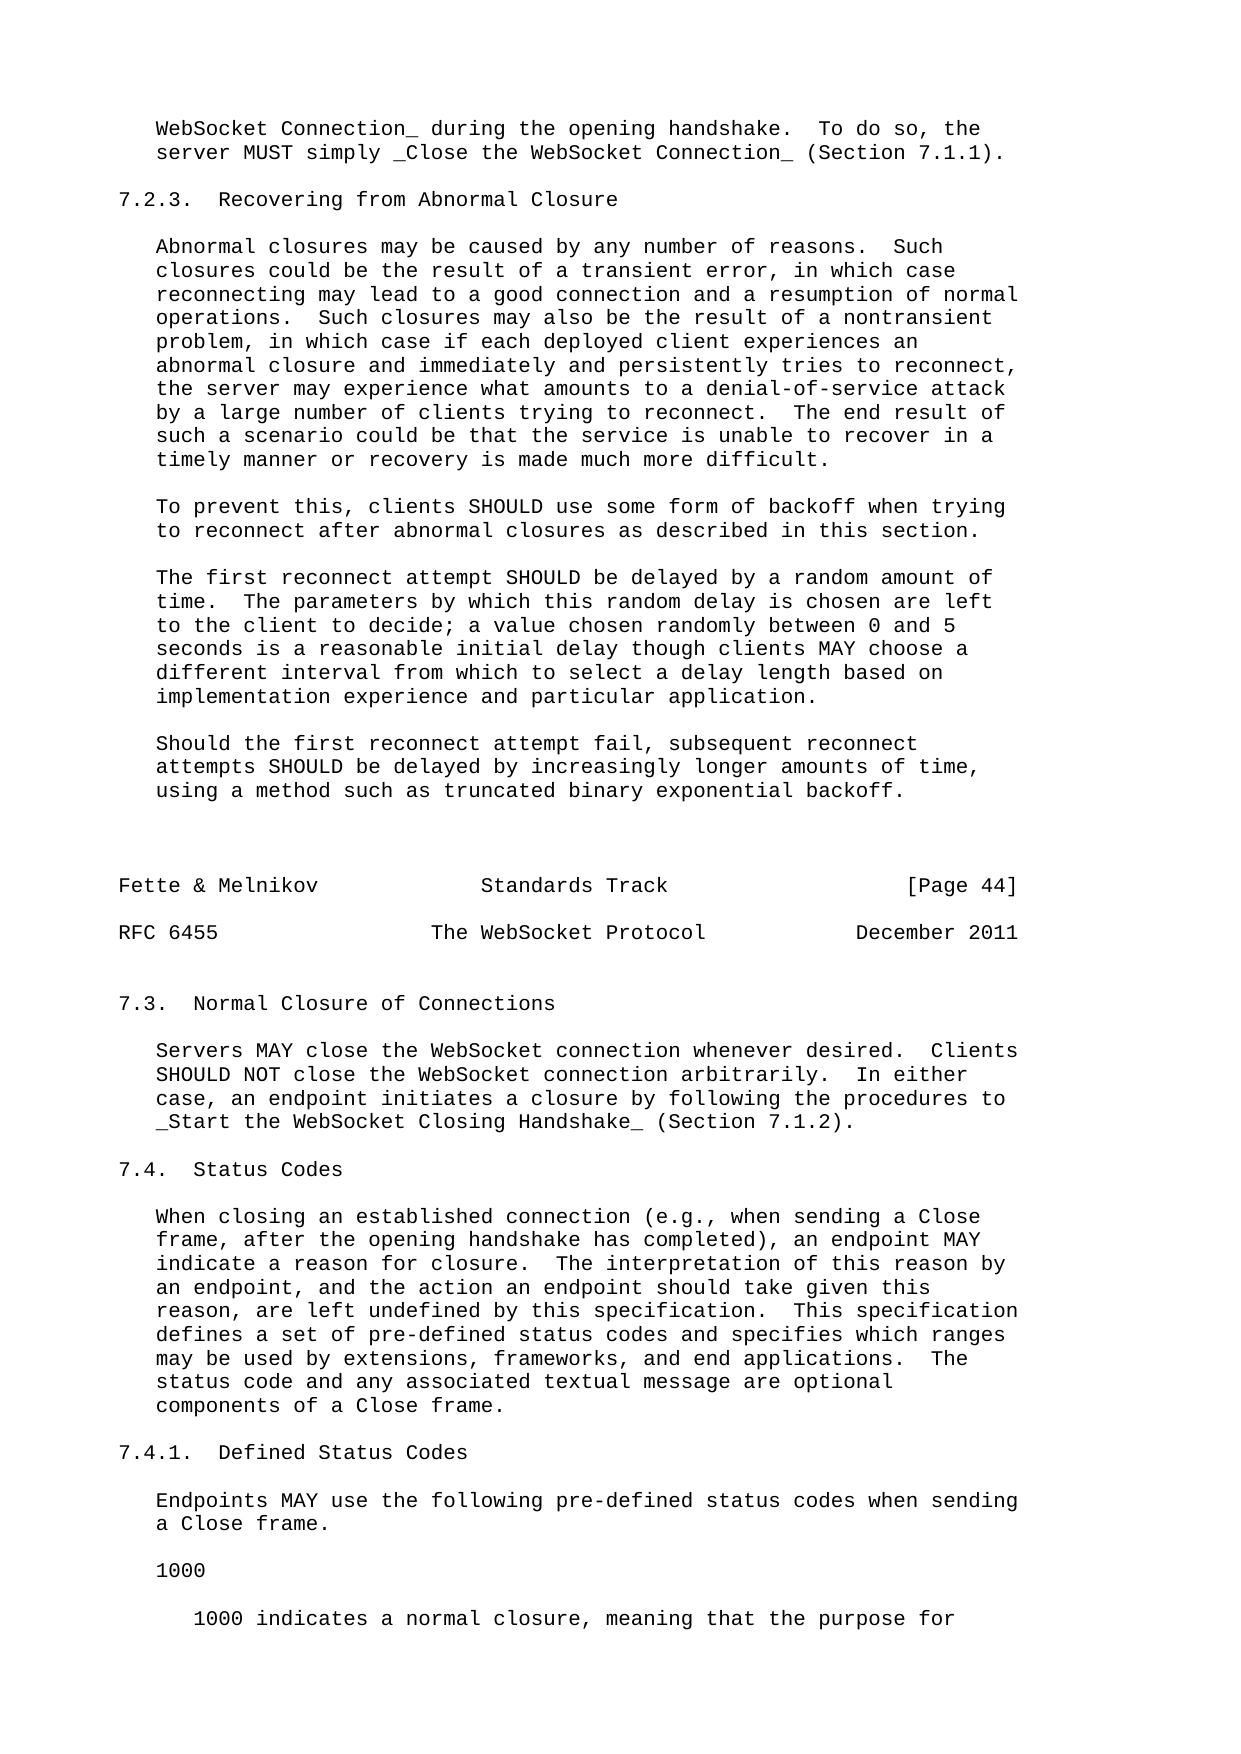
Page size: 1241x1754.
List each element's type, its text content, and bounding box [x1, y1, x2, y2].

text components of a Close frame. [118, 1395, 1122, 1419]
text 7.4.1. Defined Status Codes [118, 1442, 1122, 1466]
text implementation experience and particular application. [118, 686, 1122, 709]
text server MUST simply _Close the WebSocket Connection_ (Section 7.1.1). [118, 142, 1122, 165]
text operations. Such closures may also be the result of a nontransient [118, 307, 1122, 331]
text Servers MAY close the WebSocket connection whenever desired. Clients [118, 1040, 1122, 1064]
text closures could be the result of a transient error, in which case [118, 260, 1122, 284]
text RFC 6455 The WebSocket Protocol December 2011 [118, 922, 1122, 946]
text reconnecting may lead to a good connection and a resumption of normal [118, 284, 1122, 307]
text the server may experience what amounts to a denial-of-service attack [118, 378, 1122, 402]
text The first reconnect attempt SHOULD be delayed by a random amount of [118, 567, 1122, 591]
text 7.4. Status Codes [118, 1158, 1122, 1182]
text defines a set of pre-defined status codes and specifies which ranges [118, 1324, 1122, 1348]
text status code and any associated textual message are optional [118, 1371, 1122, 1395]
text To prevent this, clients SHOULD use some form of backoff when trying [118, 496, 1122, 520]
text an endpoint, and the action an endpoint should take given this [118, 1277, 1122, 1300]
text 7.2.3. Recovering from Abnormal Closure [118, 189, 1122, 213]
text using a method such as truncated binary exponential backoff. [118, 780, 1122, 804]
text problem, in which case if each deployed client experiences an [118, 331, 1122, 354]
text by a large number of clients trying to reconnect. The end result of [118, 402, 1122, 426]
text a Close frame. [118, 1513, 1122, 1537]
text When closing an established connection (e.g., when sending a Close [118, 1206, 1122, 1229]
text _Start the WebSocket Closing Handshake_ (Section 7.1.2). [118, 1111, 1122, 1135]
text Endpoints MAY use the following pre-defined status codes when sending [118, 1489, 1122, 1513]
text 1000 indicates a normal closure, meaning that the purpose for [118, 1608, 1122, 1631]
text timely manner or recovery is made much more difficult. [118, 449, 1122, 473]
text may be used by extensions, frameworks, and end applications. The [118, 1348, 1122, 1371]
text indicate a reason for closure. The interpretation of this reason by [118, 1253, 1122, 1277]
text to the client to decide; a value chosen randomly between 0 and 5 [118, 615, 1122, 638]
text WebSocket Connection_ during the opening handshake. To do so, the [118, 118, 1122, 142]
text different interval from which to select a delay length based on [118, 662, 1122, 686]
text reason, are left undefined by this specification. This specification [118, 1300, 1122, 1324]
text seconds is a reasonable initial delay though clients MAY choose a [118, 638, 1122, 662]
text attempts SHOULD be delayed by increasingly longer amounts of time, [118, 757, 1122, 780]
text abnormal closure and immediately and persistently tries to reconnect, [118, 354, 1122, 378]
text Fette & Melnikov Standards Track [Page 44] [118, 875, 1122, 898]
text SHOULD NOT close the WebSocket connection arbitrarily. In either [118, 1064, 1122, 1088]
text to reconnect after abnormal closures as described in this section. [118, 520, 1122, 544]
text 1000 [118, 1561, 1122, 1584]
text 7.3. Normal Closure of Connections [118, 993, 1122, 1017]
text frame, after the opening handshake has completed), an endpoint MAY [118, 1229, 1122, 1253]
text time. The parameters by which this random delay is chosen are left [118, 591, 1122, 615]
text Abnormal closures may be caused by any number of reasons. Such [118, 236, 1122, 260]
text such a scenario could be that the service is unable to recover in a [118, 426, 1122, 449]
text Should the first reconnect attempt fail, subsequent reconnect [118, 733, 1122, 757]
text case, an endpoint initiates a closure by following the procedures to [118, 1088, 1122, 1111]
